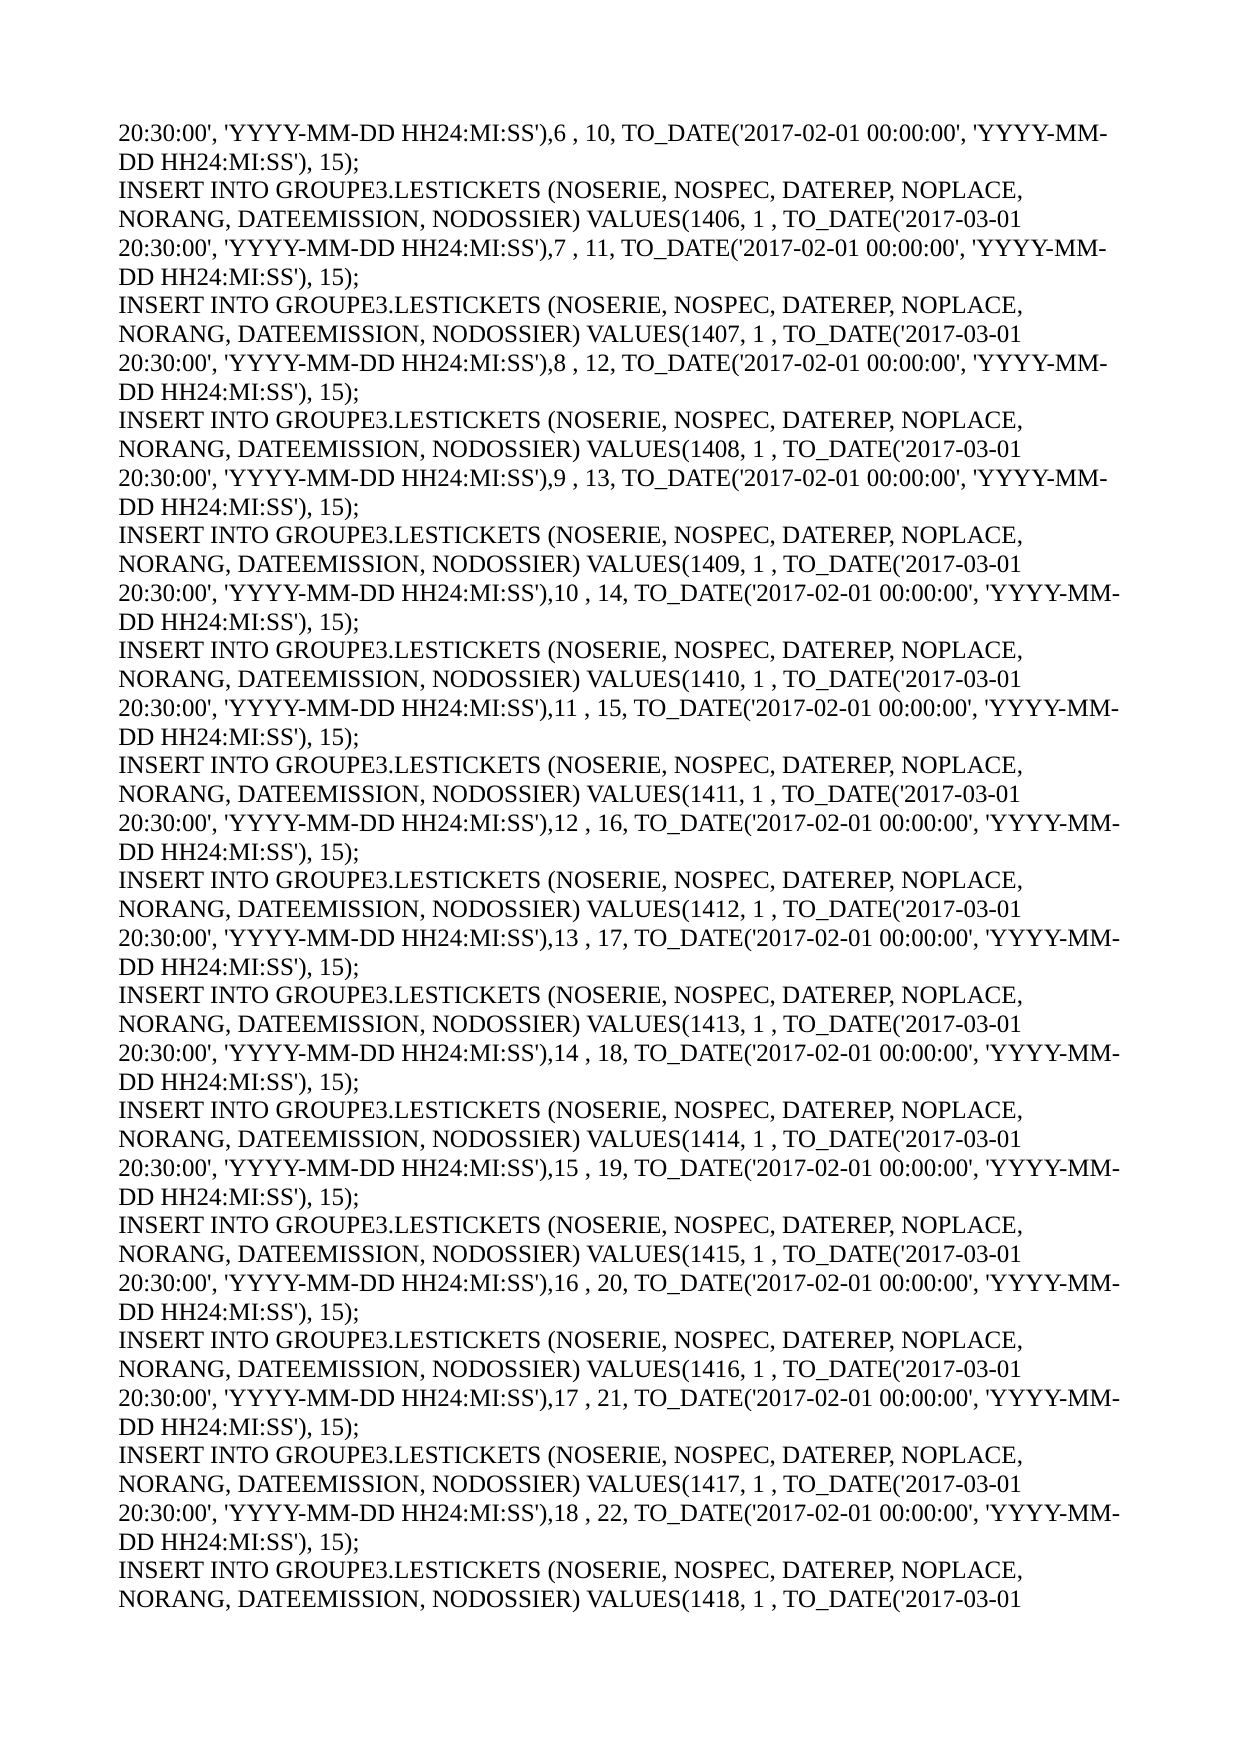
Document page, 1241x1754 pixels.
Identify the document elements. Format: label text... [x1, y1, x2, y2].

text INSERT INTO GROUPE3.LESTICKETS (NOSERIE, NOSPEC, DATEREP, NOPLACE, NORANG, DATEEMISSION, NODOSSIER) VALUES(1416, 1 , TO_DATE('2017-03-01 20:30:00', 'YYYY-MM-DD HH24:MI:SS'),17 , 21, TO_DATE('2017-02-01 00:00:00', 'YYYY-MM-DD HH24:MI:SS'), 15); [118, 1326, 1122, 1441]
text INSERT INTO GROUPE3.LESTICKETS (NOSERIE, NOSPEC, DATEREP, NOPLACE, NORANG, DATEEMISSION, NODOSSIER) VALUES(1417, 1 , TO_DATE('2017-03-01 20:30:00', 'YYYY-MM-DD HH24:MI:SS'),18 , 22, TO_DATE('2017-02-01 00:00:00', 'YYYY-MM-DD HH24:MI:SS'), 15); [118, 1441, 1122, 1556]
text INSERT INTO GROUPE3.LESTICKETS (NOSERIE, NOSPEC, DATEREP, NOPLACE, NORANG, DATEEMISSION, NODOSSIER) VALUES(1411, 1 , TO_DATE('2017-03-01 20:30:00', 'YYYY-MM-DD HH24:MI:SS'),12 , 16, TO_DATE('2017-02-01 00:00:00', 'YYYY-MM-DD HH24:MI:SS'), 15); [118, 751, 1122, 866]
text INSERT INTO GROUPE3.LESTICKETS (NOSERIE, NOSPEC, DATEREP, NOPLACE, NORANG, DATEEMISSION, NODOSSIER) VALUES(1418, 1 , TO_DATE('2017-03-01 [118, 1556, 1122, 1613]
text INSERT INTO GROUPE3.LESTICKETS (NOSERIE, NOSPEC, DATEREP, NOPLACE, NORANG, DATEEMISSION, NODOSSIER) VALUES(1408, 1 , TO_DATE('2017-03-01 20:30:00', 'YYYY-MM-DD HH24:MI:SS'),9 , 13, TO_DATE('2017-02-01 00:00:00', 'YYYY-MM-DD HH24:MI:SS'), 15); [118, 406, 1122, 521]
text INSERT INTO GROUPE3.LESTICKETS (NOSERIE, NOSPEC, DATEREP, NOPLACE, NORANG, DATEEMISSION, NODOSSIER) VALUES(1407, 1 , TO_DATE('2017-03-01 20:30:00', 'YYYY-MM-DD HH24:MI:SS'),8 , 12, TO_DATE('2017-02-01 00:00:00', 'YYYY-MM-DD HH24:MI:SS'), 15); [118, 291, 1122, 406]
text INSERT INTO GROUPE3.LESTICKETS (NOSERIE, NOSPEC, DATEREP, NOPLACE, NORANG, DATEEMISSION, NODOSSIER) VALUES(1415, 1 , TO_DATE('2017-03-01 20:30:00', 'YYYY-MM-DD HH24:MI:SS'),16 , 20, TO_DATE('2017-02-01 00:00:00', 'YYYY-MM-DD HH24:MI:SS'), 15); [118, 1211, 1122, 1326]
text INSERT INTO GROUPE3.LESTICKETS (NOSERIE, NOSPEC, DATEREP, NOPLACE, NORANG, DATEEMISSION, NODOSSIER) VALUES(1414, 1 , TO_DATE('2017-03-01 20:30:00', 'YYYY-MM-DD HH24:MI:SS'),15 , 19, TO_DATE('2017-02-01 00:00:00', 'YYYY-MM-DD HH24:MI:SS'), 15); [118, 1096, 1122, 1211]
text INSERT INTO GROUPE3.LESTICKETS (NOSERIE, NOSPEC, DATEREP, NOPLACE, NORANG, DATEEMISSION, NODOSSIER) VALUES(1412, 1 , TO_DATE('2017-03-01 20:30:00', 'YYYY-MM-DD HH24:MI:SS'),13 , 17, TO_DATE('2017-02-01 00:00:00', 'YYYY-MM-DD HH24:MI:SS'), 15); [118, 866, 1122, 981]
text 20:30:00', 'YYYY-MM-DD HH24:MI:SS'),6 , 10, TO_DATE('2017-02-01 00:00:00', 'YYYY-MM-DD HH24:MI:SS'), 15); [118, 118, 1122, 176]
text INSERT INTO GROUPE3.LESTICKETS (NOSERIE, NOSPEC, DATEREP, NOPLACE, NORANG, DATEEMISSION, NODOSSIER) VALUES(1406, 1 , TO_DATE('2017-03-01 20:30:00', 'YYYY-MM-DD HH24:MI:SS'),7 , 11, TO_DATE('2017-02-01 00:00:00', 'YYYY-MM-DD HH24:MI:SS'), 15); [118, 176, 1122, 291]
text INSERT INTO GROUPE3.LESTICKETS (NOSERIE, NOSPEC, DATEREP, NOPLACE, NORANG, DATEEMISSION, NODOSSIER) VALUES(1413, 1 , TO_DATE('2017-03-01 20:30:00', 'YYYY-MM-DD HH24:MI:SS'),14 , 18, TO_DATE('2017-02-01 00:00:00', 'YYYY-MM-DD HH24:MI:SS'), 15); [118, 981, 1122, 1096]
text INSERT INTO GROUPE3.LESTICKETS (NOSERIE, NOSPEC, DATEREP, NOPLACE, NORANG, DATEEMISSION, NODOSSIER) VALUES(1410, 1 , TO_DATE('2017-03-01 20:30:00', 'YYYY-MM-DD HH24:MI:SS'),11 , 15, TO_DATE('2017-02-01 00:00:00', 'YYYY-MM-DD HH24:MI:SS'), 15); [118, 636, 1122, 751]
text INSERT INTO GROUPE3.LESTICKETS (NOSERIE, NOSPEC, DATEREP, NOPLACE, NORANG, DATEEMISSION, NODOSSIER) VALUES(1409, 1 , TO_DATE('2017-03-01 20:30:00', 'YYYY-MM-DD HH24:MI:SS'),10 , 14, TO_DATE('2017-02-01 00:00:00', 'YYYY-MM-DD HH24:MI:SS'), 15); [118, 521, 1122, 636]
